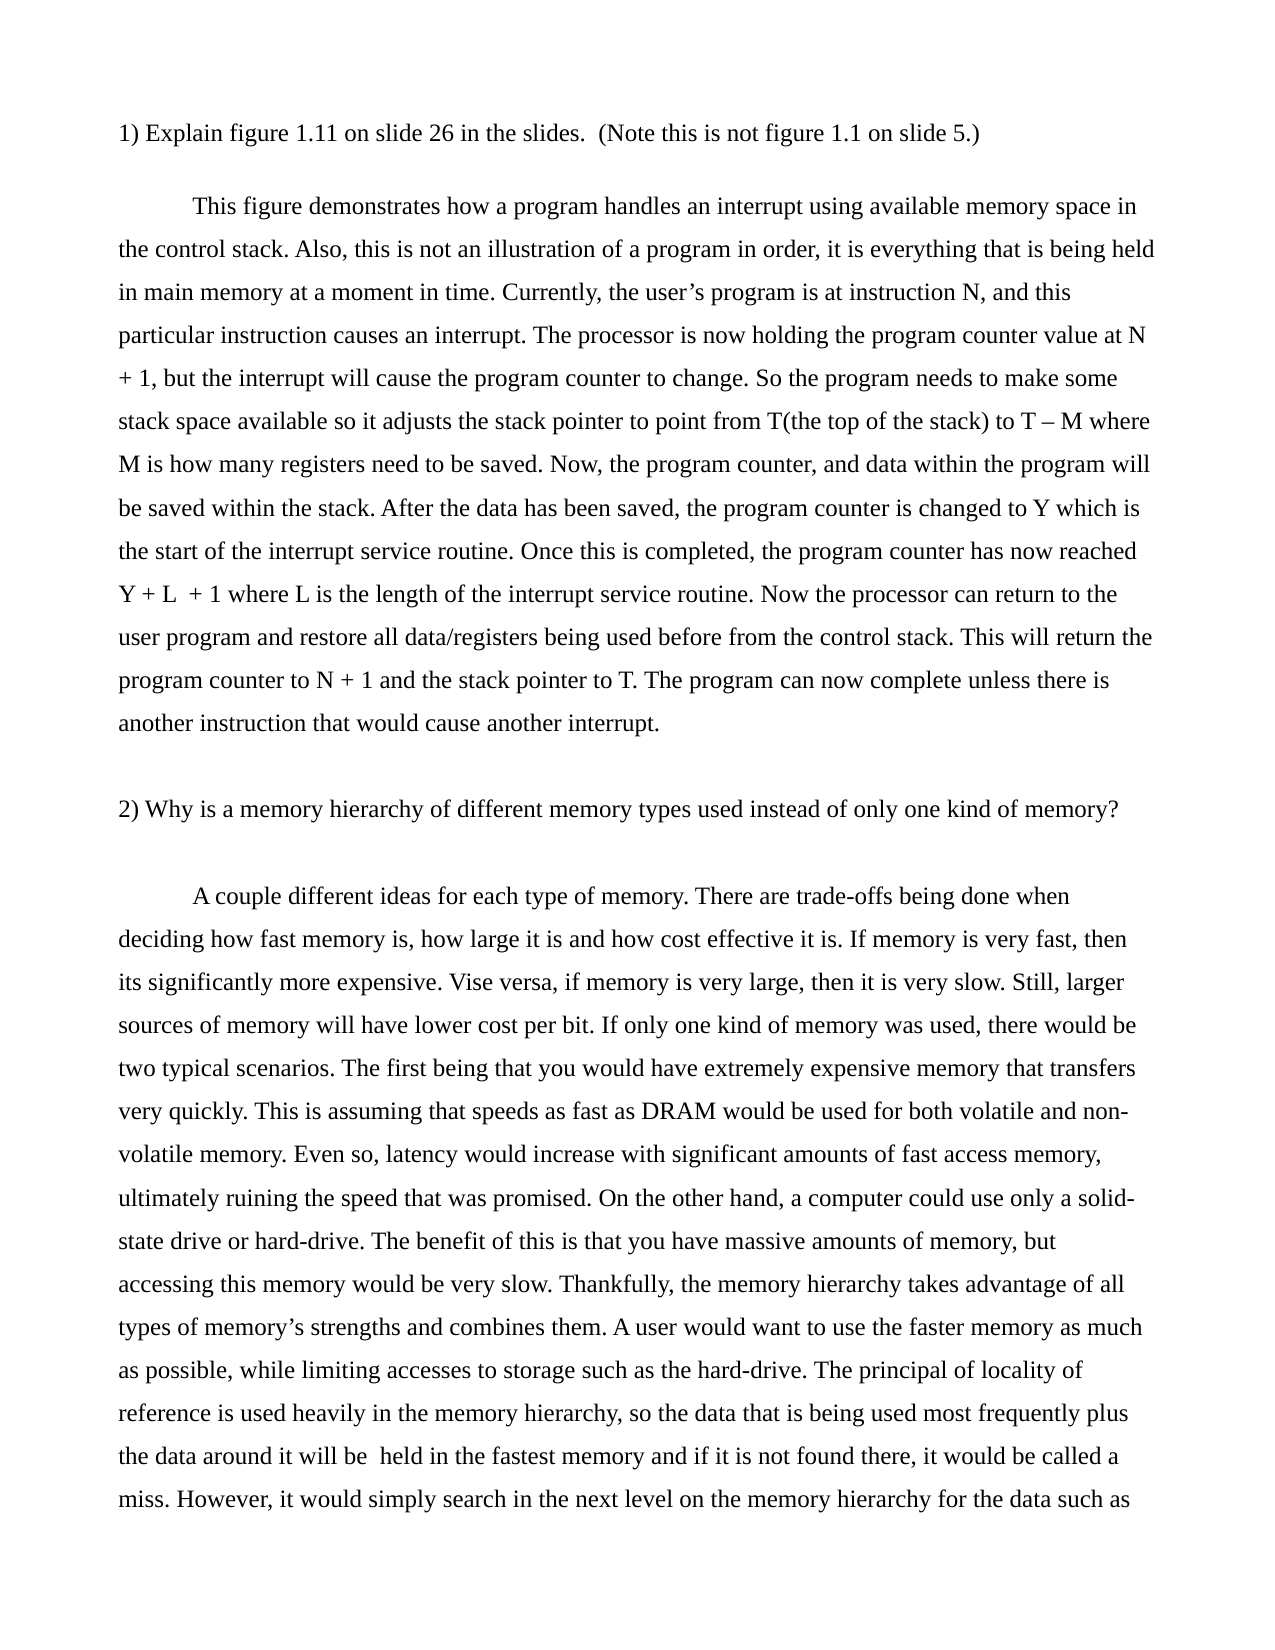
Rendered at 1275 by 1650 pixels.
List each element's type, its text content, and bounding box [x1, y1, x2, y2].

text 2) Why is a memory hierarchy of different memory types used instead of only one kind of memory? [118, 794, 1157, 823]
text A couple different ideas for each type of memory. There are trade-offs being done when deciding how fast memory is, how large it is and how cost effective it is. If memory is very fast, then its significantly more expensive. Vise versa, if memory is very large, then it is very slow. Still, larger sources of memory will have lower cost per bit. If only one kind of memory was used, there would be two typical scenarios. The first being that you would have extremely expensive memory that transfers very quickly. This is assuming that speeds as fast as DRAM would be used for both volatile and non-volatile memory. Even so, latency would increase with significant amounts of fast access memory, ultimately ruining the speed that was promised. On the other hand, a computer could use only a solid-state drive or hard-drive. The benefit of this is that you have massive amounts of memory, but accessing this memory would be very slow. Thankfully, the memory hierarchy takes advantage of all types of memory’s strengths and combines them. A user would want to use the faster memory as much as possible, while limiting accesses to storage such as the hard-drive. The principal of locality of reference is used heavily in the memory hierarchy, so the data that is being used most frequently plus the data around it will be held in the fastest memory and if it is not found there, it would be called a miss. However, it would simply search in the next level on the memory hierarchy for the data such as [118, 881, 1157, 1513]
text 1) Explain figure 1.11 on slide 26 in the slides. (Note this is not figure 1.1 on slide 5.) [118, 118, 1157, 147]
text This figure demonstrates how a program handles an interrupt using available memory space in the control stack. Also, this is not an illustration of a program in order, it is everything that is being held in main memory at a moment in time. Currently, the user’s program is at instruction N, and this particular instruction causes an interrupt. The processor is now holding the program counter value at N + 1, but the interrupt will cause the program counter to change. So the program needs to make some stack space available so it adjusts the stack pointer to point from T(the top of the stack) to T – M where M is how many registers need to be saved. Now, the program counter, and data within the program will be saved within the stack. After the data has been saved, the program counter is changed to Y which is the start of the interrupt service routine. Once this is completed, the program counter has now reached Y + L + 1 where L is the length of the interrupt service routine. Now the processor can return to the user program and restore all data/registers being used before from the control stack. This will return the program counter to N + 1 and the stack pointer to T. The program can now complete unless there is another instruction that would cause another interrupt. [118, 191, 1157, 737]
